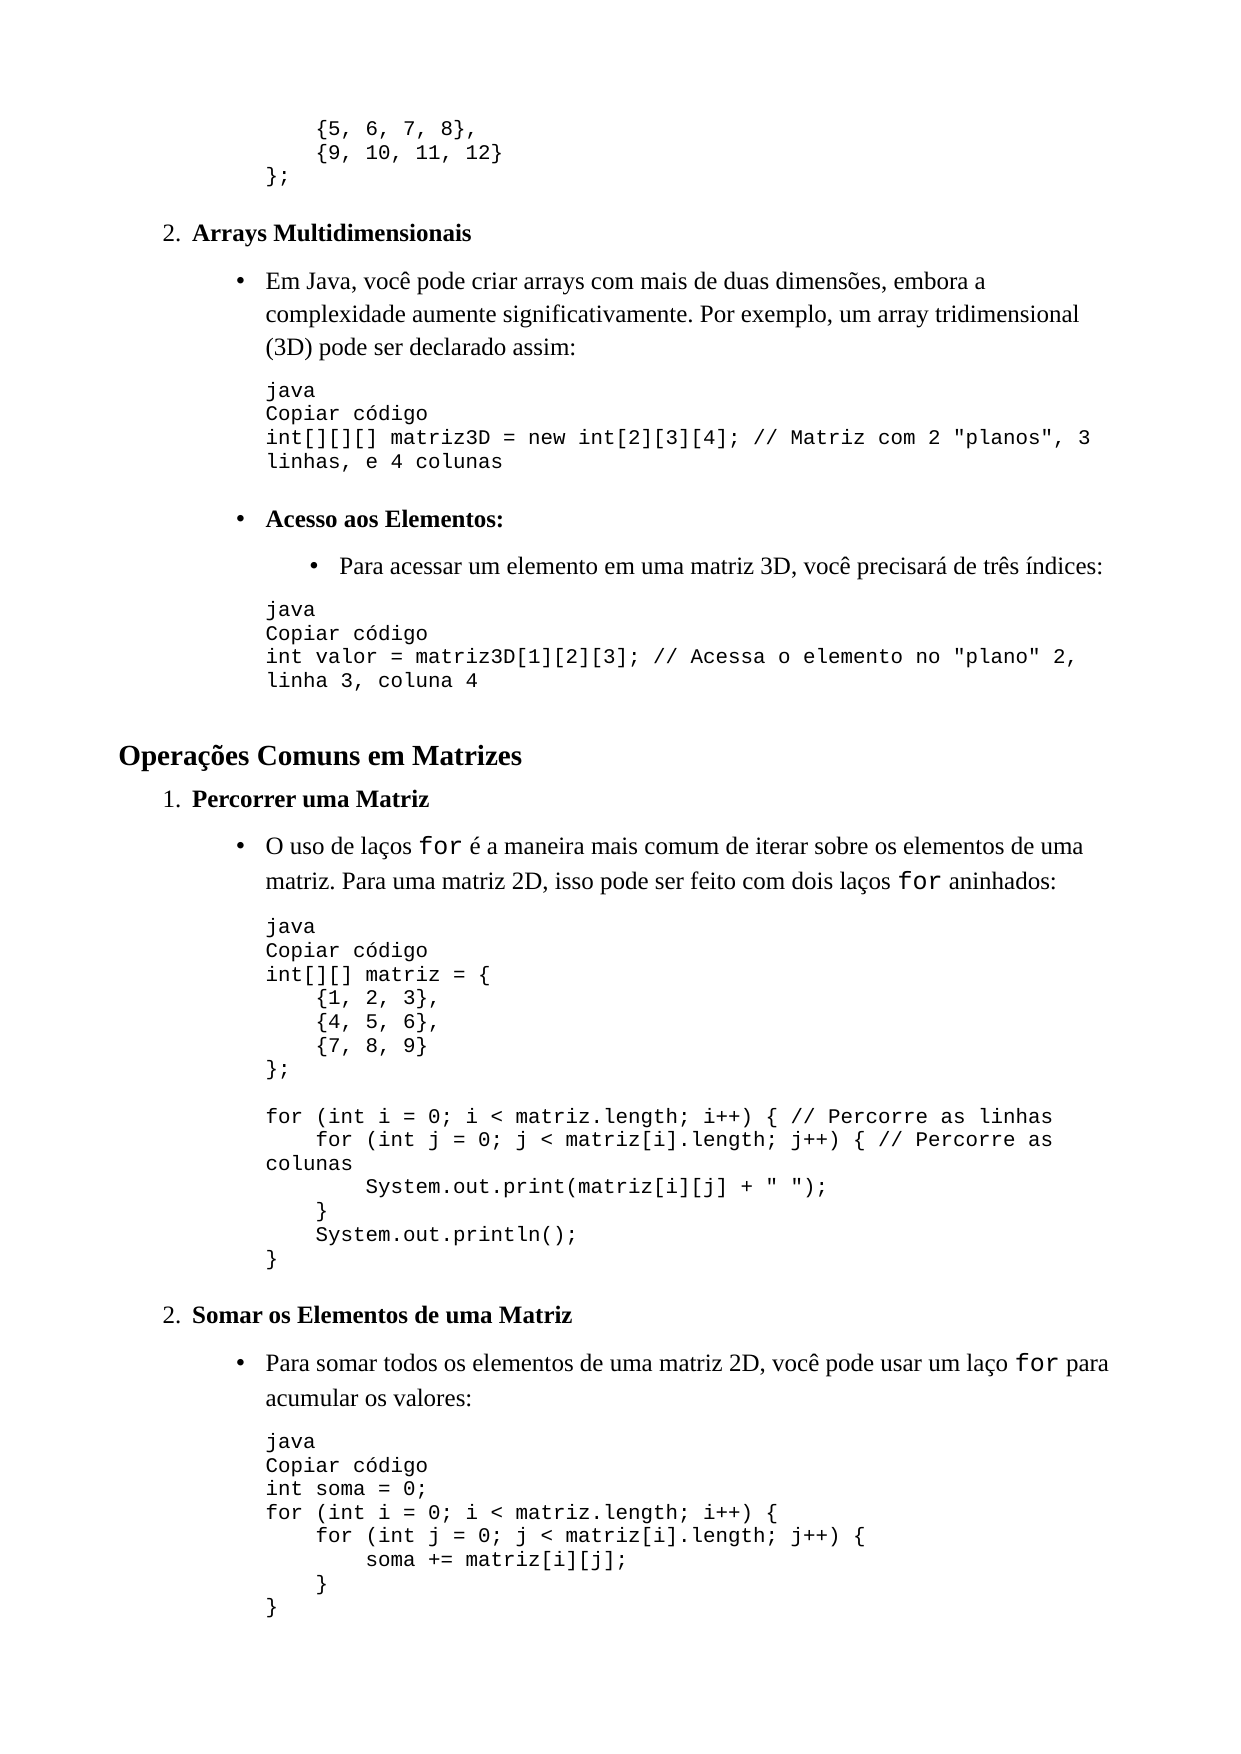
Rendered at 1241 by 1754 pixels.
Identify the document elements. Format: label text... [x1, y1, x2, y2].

list Copiar código [236, 1454, 1122, 1478]
list }; [236, 165, 1122, 189]
list java [236, 916, 1122, 940]
list Percorrer uma Matriz [162, 784, 1122, 812]
list Para acessar um elemento em uma matriz 3D, você precisará de três índices: [309, 551, 1122, 580]
list java [236, 599, 1122, 623]
list {7, 8, 9} [236, 1035, 1122, 1058]
list {5, 6, 7, 8}, [236, 118, 1122, 142]
list java [236, 380, 1122, 403]
list java [236, 1431, 1122, 1454]
list {4, 5, 6}, [236, 1011, 1122, 1035]
list Em Java, você pode criar arrays com mais de duas dimensões, embora a complexidade aumente significativamente. Por exemplo, um array tridimensional (3D) pode ser declarado assim: [236, 266, 1122, 361]
list } [236, 1247, 1122, 1271]
list Copiar código [236, 623, 1122, 646]
subtitle Operações Comuns em Matrizes [118, 738, 1122, 771]
list {1, 2, 3}, [236, 987, 1122, 1011]
list soma += matriz[i][j]; [236, 1549, 1122, 1573]
list int soma = 0; [236, 1478, 1122, 1502]
list Copiar código [236, 940, 1122, 964]
list for (int i = 0; i < matriz.length; i++) { [236, 1502, 1122, 1526]
list Copiar código [236, 403, 1122, 427]
list System.out.println(); [236, 1224, 1122, 1247]
list }; [236, 1058, 1122, 1082]
list System.out.print(matriz[i][j] + " "); [236, 1177, 1122, 1200]
list int[][][] matriz3D = new int[2][3][4]; // Matriz com 2 "planos", 3 linhas, e 4 colunas [236, 427, 1122, 474]
list int valor = matriz3D[1][2][3]; // Acessa o elemento no "plano" 2, linha 3, coluna 4 [236, 646, 1122, 694]
list Para somar todos os elementos de uma matriz 2D, você pode usar um laço for para acumular os valores: [236, 1348, 1122, 1412]
list Somar os Elementos de uma Matriz [162, 1301, 1122, 1329]
list } [236, 1200, 1122, 1224]
list Arrays Multidimensionais [162, 218, 1122, 247]
list } [236, 1596, 1122, 1620]
list } [236, 1573, 1122, 1596]
list O uso de laços for é a maneira mais comum de iterar sobre os elementos de uma matriz. Para uma matriz 2D, isso pode ser feito com dois laços for aninhados: [236, 831, 1122, 897]
list {9, 10, 11, 12} [236, 142, 1122, 165]
list for (int j = 0; j < matriz[i].length; j++) { [236, 1526, 1122, 1549]
list for (int i = 0; i < matriz.length; i++) { // Percorre as linhas [236, 1106, 1122, 1129]
list int[][] matriz = { [236, 964, 1122, 987]
list Acesso aos Elementos: [236, 504, 1122, 533]
list for (int j = 0; j < matriz[i].length; j++) { // Percorre as colunas [236, 1129, 1122, 1177]
